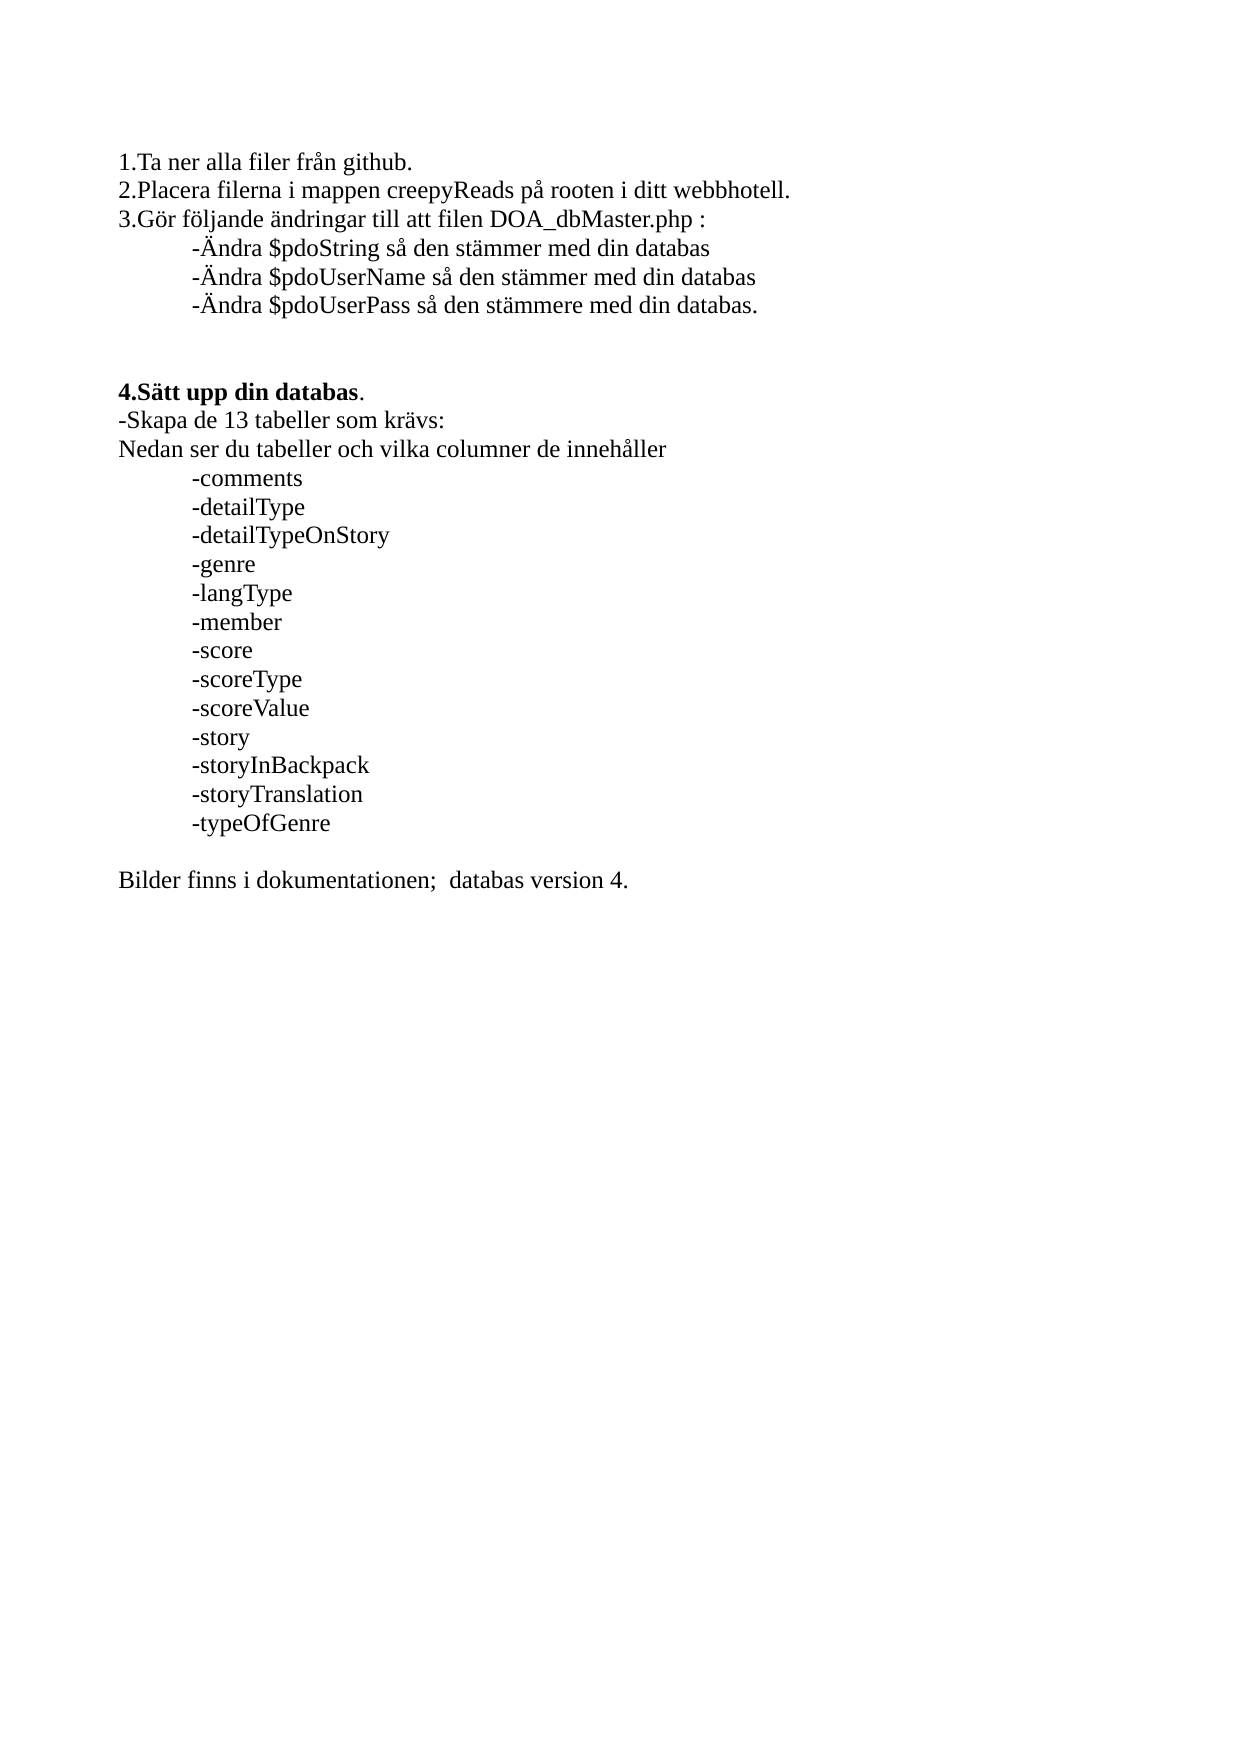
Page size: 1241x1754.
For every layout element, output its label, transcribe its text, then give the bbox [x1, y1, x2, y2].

text -score [118, 636, 1122, 664]
text -member [118, 607, 1122, 636]
text -genre [118, 549, 1122, 578]
text -storyTranslation -typeOfGenre [118, 779, 1122, 837]
text -storyInBackpack [118, 751, 1122, 779]
text 1.Ta ner alla filer från github. 2.Placera filerna i mappen creepyReads på rooten i ditt webbhotell. 3.Gör följande ändringar till att filen DOA_dbMaster.php : -Ändra $pdoString så den stämmer med din databas -Ändra $pdoUserName så den stämmer med din databas -Ändra $pdoUserPass så den stämmere med din databas. 4.Sätt upp din databas. [118, 147, 1122, 406]
text -detailType [118, 492, 1122, 521]
text -scoreValue [118, 693, 1122, 722]
text -Skapa de 13 tabeller som krävs: Nedan ser du tabeller och vilka columner de innehåller -comments [118, 406, 1122, 492]
text -scoreType [118, 664, 1122, 693]
text -detailTypeOnStory [118, 521, 1122, 549]
text -story [118, 722, 1122, 751]
text -langType [118, 578, 1122, 607]
text Bilder finns i dokumentationen; databas version 4. [118, 866, 1122, 894]
